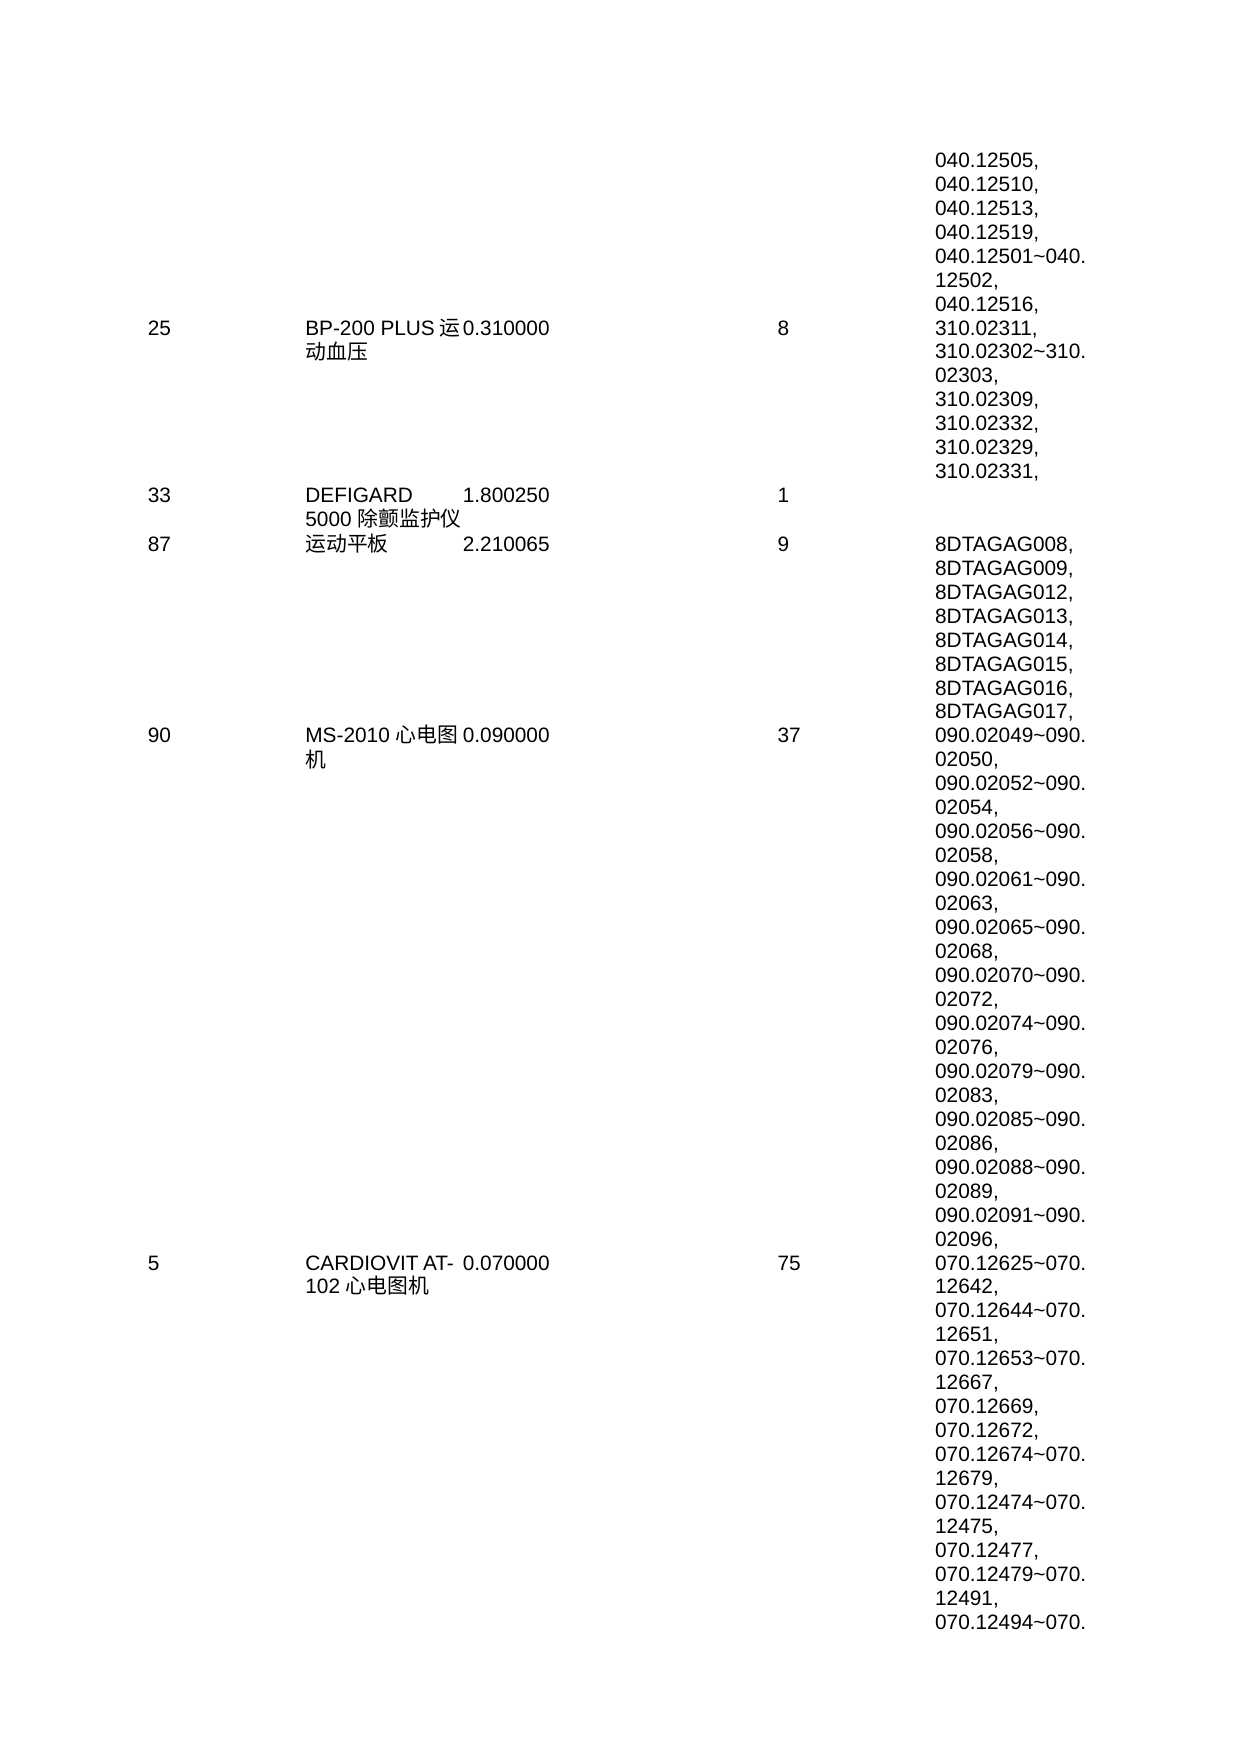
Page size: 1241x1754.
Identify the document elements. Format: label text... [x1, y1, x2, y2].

table_cell 37 [778, 723, 935, 1250]
table_cell BP-200 PLUS运动血压 [305, 315, 463, 483]
table_cell [778, 148, 935, 315]
table_cell 090.02049~090.02050, 090.02052~090.02054, 090.02056~090.02058, 090.02061~090.02063, 090.02065~090.02068, 090.02070~090.02072, 090.02074~090.02076, 090.02079~090.02083, 090.02085~090.02086, 090.02088~090.02089, 090.02091~090.02096, [935, 723, 1092, 1250]
table_cell 75 [778, 1250, 935, 1634]
table_cell 8DTAGAG008, 8DTAGAG009, 8DTAGAG012, 8DTAGAG013, 8DTAGAG014, 8DTAGAG015, 8DTAGAG016, 8DTAGAG017, [935, 532, 1092, 723]
table_cell 0.090000 [463, 723, 620, 1250]
table_cell 87 [148, 532, 305, 723]
table_cell MS-2010 心电图机 [305, 723, 463, 1250]
table_cell 90 [148, 723, 305, 1250]
table_cell [305, 148, 463, 315]
table_cell [463, 148, 620, 315]
table_cell 1 [778, 483, 935, 532]
table_cell [148, 148, 305, 315]
table_cell CARDIOVIT AT-102 心电图机 [305, 1250, 463, 1634]
table_cell [620, 532, 777, 723]
table_cell [935, 483, 1092, 532]
table_cell 310.02311, 310.02302~310.02303, 310.02309, 310.02332, 310.02329, 310.02331, [935, 315, 1092, 483]
table_cell 2.210065 [463, 532, 620, 723]
table_cell 5 [148, 1250, 305, 1634]
table_cell 8 [778, 315, 935, 483]
table_cell 1.800250 [463, 483, 620, 532]
table_cell [620, 483, 777, 532]
table_cell [620, 315, 777, 483]
table_cell 0.070000 [463, 1250, 620, 1634]
table_cell [620, 723, 777, 1250]
table_cell 0.310000 [463, 315, 620, 483]
table_cell [620, 148, 777, 315]
table_cell 9 [778, 532, 935, 723]
table_cell [620, 1250, 777, 1634]
table_cell 运动平板 [305, 532, 463, 723]
table_cell 040.12505, 040.12510, 040.12513, 040.12519, 040.12501~040.12502, 040.12516, [935, 148, 1092, 315]
table_cell DEFIGARD 5000 除颤监护仪 [305, 483, 463, 532]
table_cell 33 [148, 483, 305, 532]
table_cell 25 [148, 315, 305, 483]
table_cell 070.12625~070.12642, 070.12644~070.12651, 070.12653~070.12667, 070.12669, 070.12672, 070.12674~070.12679, 070.12474~070.12475, 070.12477, 070.12479~070.12491, 070.12494~070. [935, 1250, 1092, 1634]
